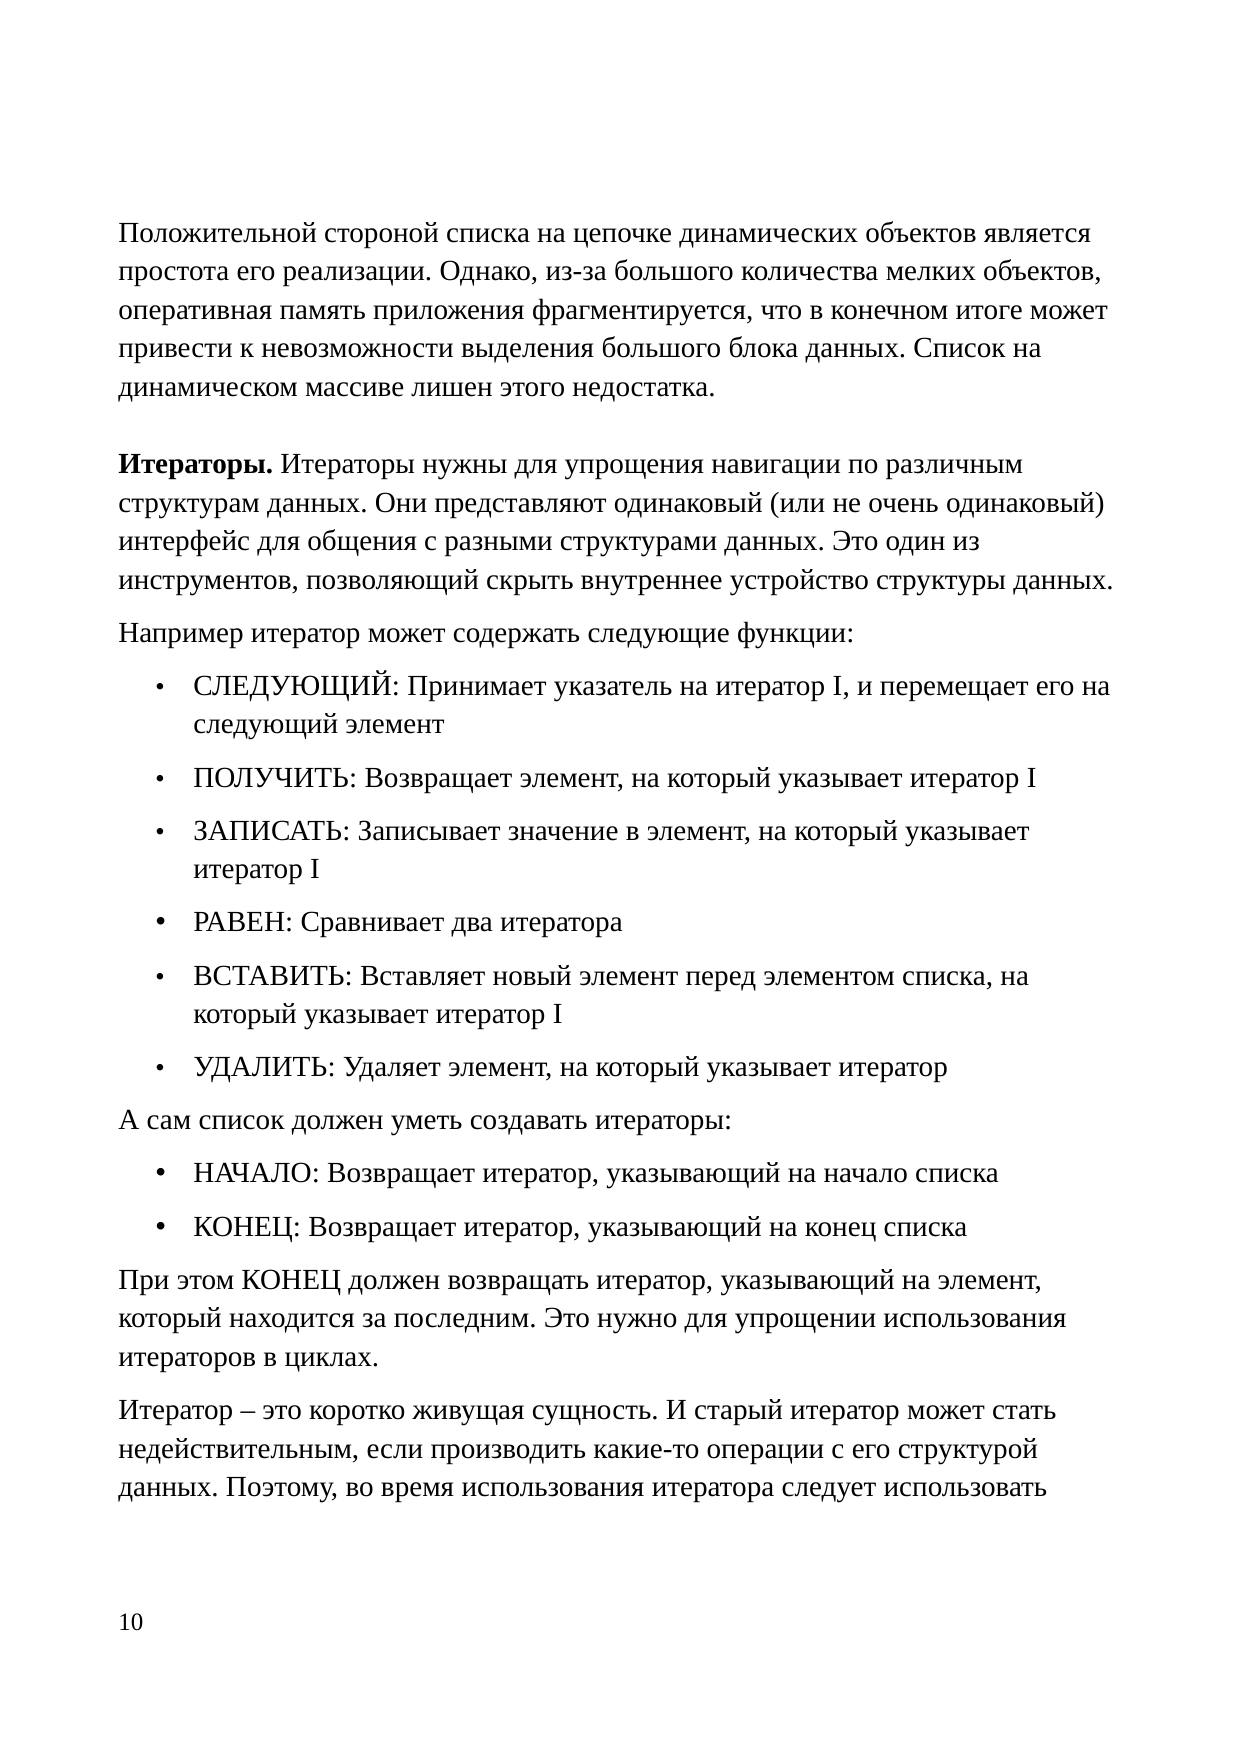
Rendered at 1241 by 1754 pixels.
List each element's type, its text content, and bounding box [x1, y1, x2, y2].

text А сам список должен уметь создавать итераторы: [118, 1102, 1122, 1136]
list ЗАПИСАТЬ: Записывает значение в элемент, на который указывает итератор I [156, 813, 1122, 885]
list СЛЕДУЮЩИЙ: Принимает указатель на итератор I, и перемещает его на следующий элемент [156, 668, 1122, 740]
text Итератор – это коротко живущая сущность. И старый итератор может стать недействительным, если производить какие-то операции с его структурой данных. Поэтому, во время использования итератора следует использовать [118, 1392, 1122, 1503]
list КОНЕЦ: Возвращает итератор, указывающий на конец списка [156, 1209, 1122, 1242]
list РАВЕН: Сравнивает два итератора [156, 904, 1122, 938]
text Например итератор может содержать следующие функции: [118, 615, 1122, 648]
list ПОЛУЧИТЬ: Возвращает элемент, на который указывает итератор I [156, 760, 1122, 793]
text При этом КОНЕЦ должен возвращать итератор, указывающий на элемент, который находится за последним. Это нужно для упрощении использования итераторов в циклах. [118, 1262, 1122, 1373]
list УДАЛИТЬ: Удаляет элемент, на который указывает итератор [156, 1049, 1122, 1083]
list НАЧАЛО: Возвращает итератор, указывающий на начало списка [156, 1156, 1122, 1189]
text Положительной стороной списка на цепочке динамических объектов является простота его реализации. Однако, из-за большого количества мелких объектов, оперативная память приложения фрагментируется, что в конечном итоге может привести к невозможности выделения большого блока данных. Список на динамическом массиве лишен этого недостатка. Итераторы. Итераторы нужны для упрощения навигации по различным структурам данных. Они представляют одинаковый (или не очень одинаковый) интерфейс для общения с разными структурами данных. Это один из инструментов, позволяющий скрыть внутреннее устройство структуры данных. [118, 176, 1122, 595]
list ВСТАВИТЬ: Вставляет новый элемент перед элементом списка, на который указывает итератор I [156, 958, 1122, 1030]
